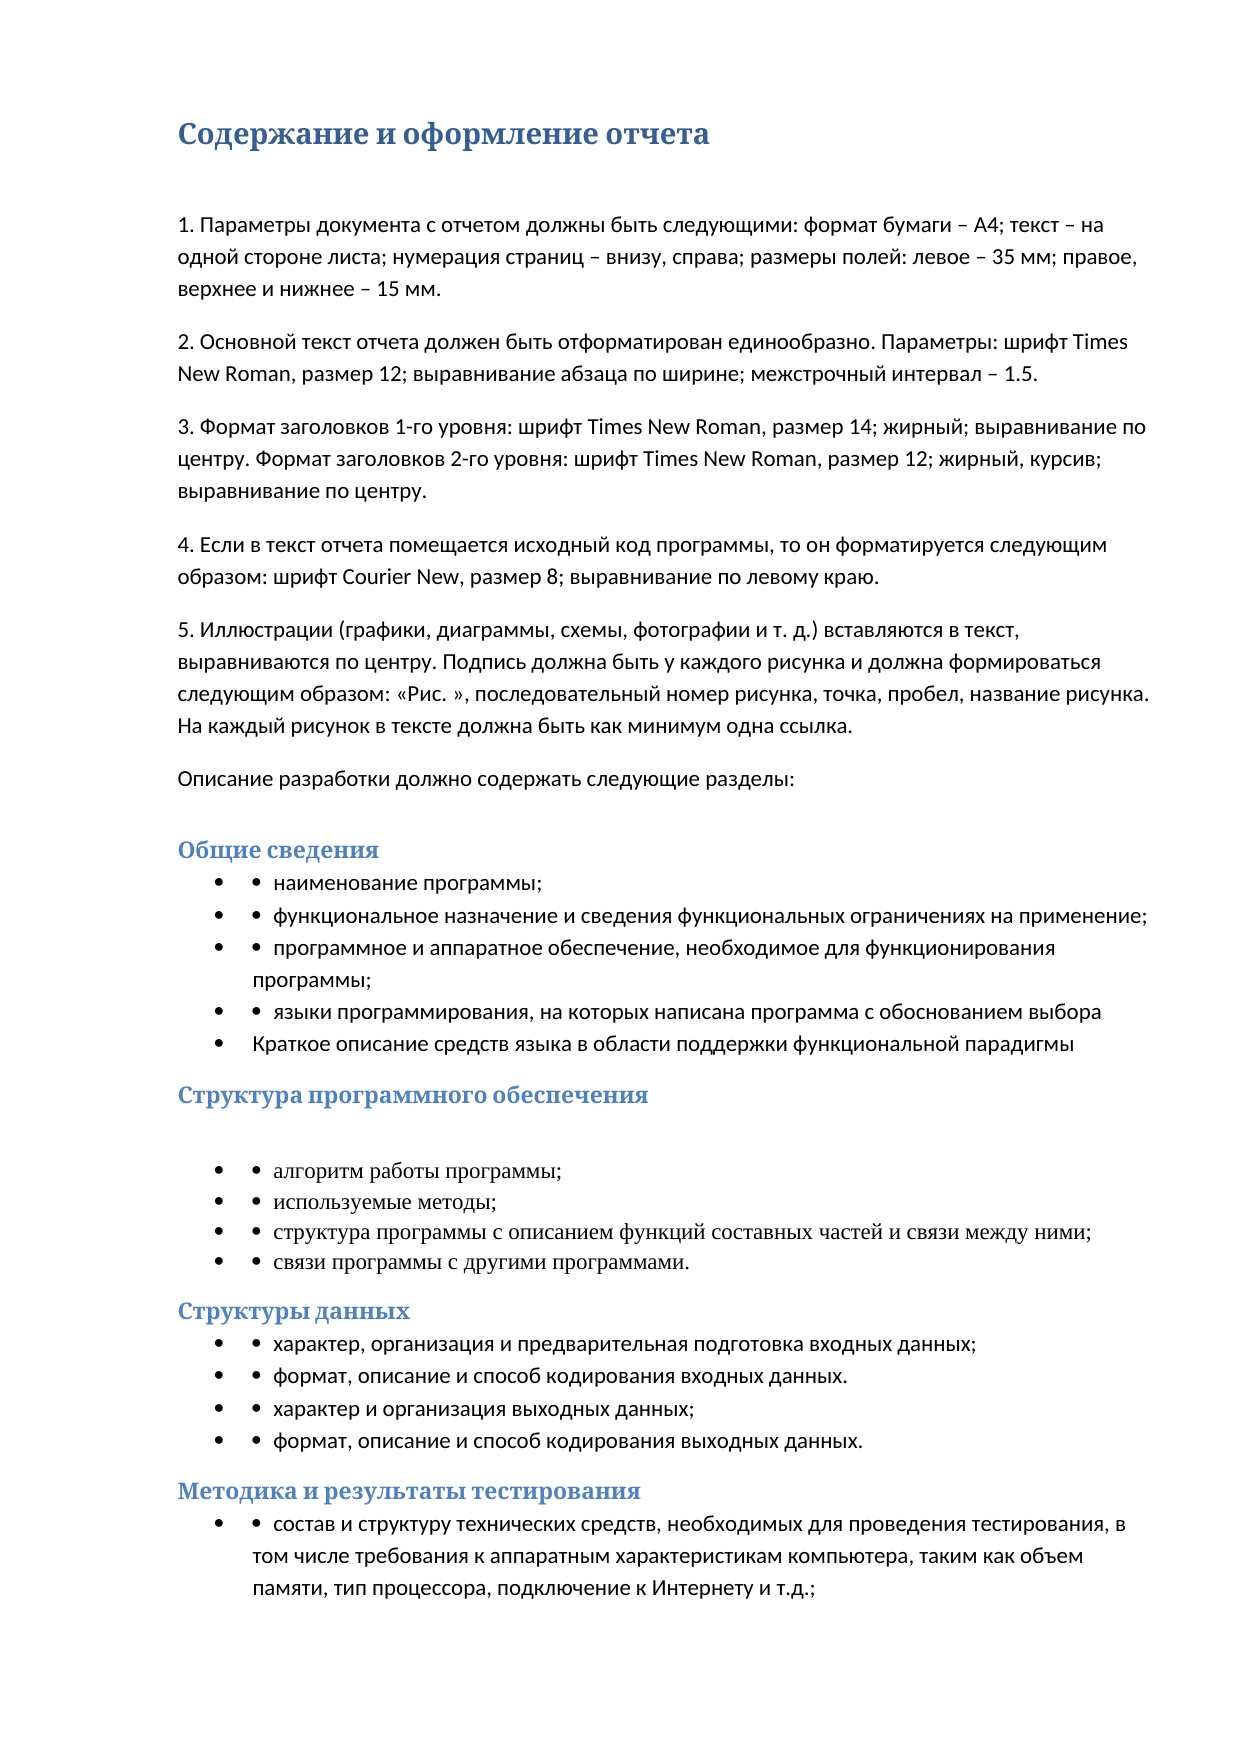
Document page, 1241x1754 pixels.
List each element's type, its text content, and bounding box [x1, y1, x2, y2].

list наименование программы; [215, 868, 1152, 897]
subtitle Общие сведения [177, 838, 1152, 865]
list алгоритм работы программы; [215, 1157, 1152, 1184]
list формат, описание и способ кодирования выходных данных. [215, 1426, 1152, 1454]
text Описание разработки должно содержать следующие разделы: [177, 764, 1152, 792]
list программное и аппаратное обеспечение, необходимое для функционирования программы; [215, 933, 1152, 993]
list языки программирования, на которых написана программа с обоснованием выбора [215, 997, 1152, 1025]
list связи программы с другими программами. [215, 1248, 1152, 1274]
list структура программы с описанием функций составных частей и связи между ними; [215, 1218, 1152, 1244]
subtitle Содержание и оформление отчета [177, 118, 1152, 152]
subtitle Структура программного обеспечения [177, 1082, 1152, 1109]
list используемые методы; [215, 1188, 1152, 1214]
subtitle Структуры данных [177, 1299, 1152, 1326]
list характер, организация и предварительная подготовка входных данных; [215, 1329, 1152, 1357]
text 4. Если в текст отчета помещается исходный код программы, то он форматируется следующим образом: шрифт Courier New, размер 8; выравнивание по левому краю. [177, 530, 1152, 590]
list функциональное назначение и сведения функциональных ограничениях на применение; [215, 901, 1152, 929]
list состав и структуру технических средств, необходимых для проведения тестирования, в том числе требования к аппаратным характеристикам компьютера, таким как объем памяти, тип процессора, подключение к Интернету и т.д.; [215, 1509, 1152, 1602]
text 1. Параметры документа с отчетом должны быть следующими: формат бумаги – А4; текст – на одной стороне листа; нумерация страниц – внизу, справа; размеры полей: левое – 35 мм; правое, верхнее и нижнее – 15 мм. [177, 210, 1152, 302]
text 5. Иллюстрации (графики, диаграммы, схемы, фотографии и т. д.) вставляются в текст, выравниваются по центру. Подпись должна быть у каждого рисунка и должна формироваться следующим образом: «Рис. », последовательный номер рисунка, точка, пробел, название рисунка. На каждый рисунок в тексте должна быть как минимум одна ссылка. [177, 615, 1152, 739]
list Краткое описание средств языка в области поддержки функциональной парадигмы [215, 1029, 1152, 1057]
list характер и организация выходных данных; [215, 1394, 1152, 1422]
text 3. Формат заголовков 1-го уровня: шрифт Times New Roman, размер 14; жирный; выравнивание по центру. Формат заголовков 2-го уровня: шрифт Times New Roman, размер 12; жирный, курсив; выравнивание по центру. [177, 412, 1152, 505]
subtitle Методика и результаты тестирования [177, 1479, 1152, 1505]
text 2. Основной текст отчета должен быть отформатирован единообразно. Параметры: шрифт Times New Roman, размер 12; выравнивание абзаца по ширине; межстрочный интервал – 1.5. [177, 327, 1152, 387]
list формат, описание и способ кодирования входных данных. [215, 1362, 1152, 1389]
